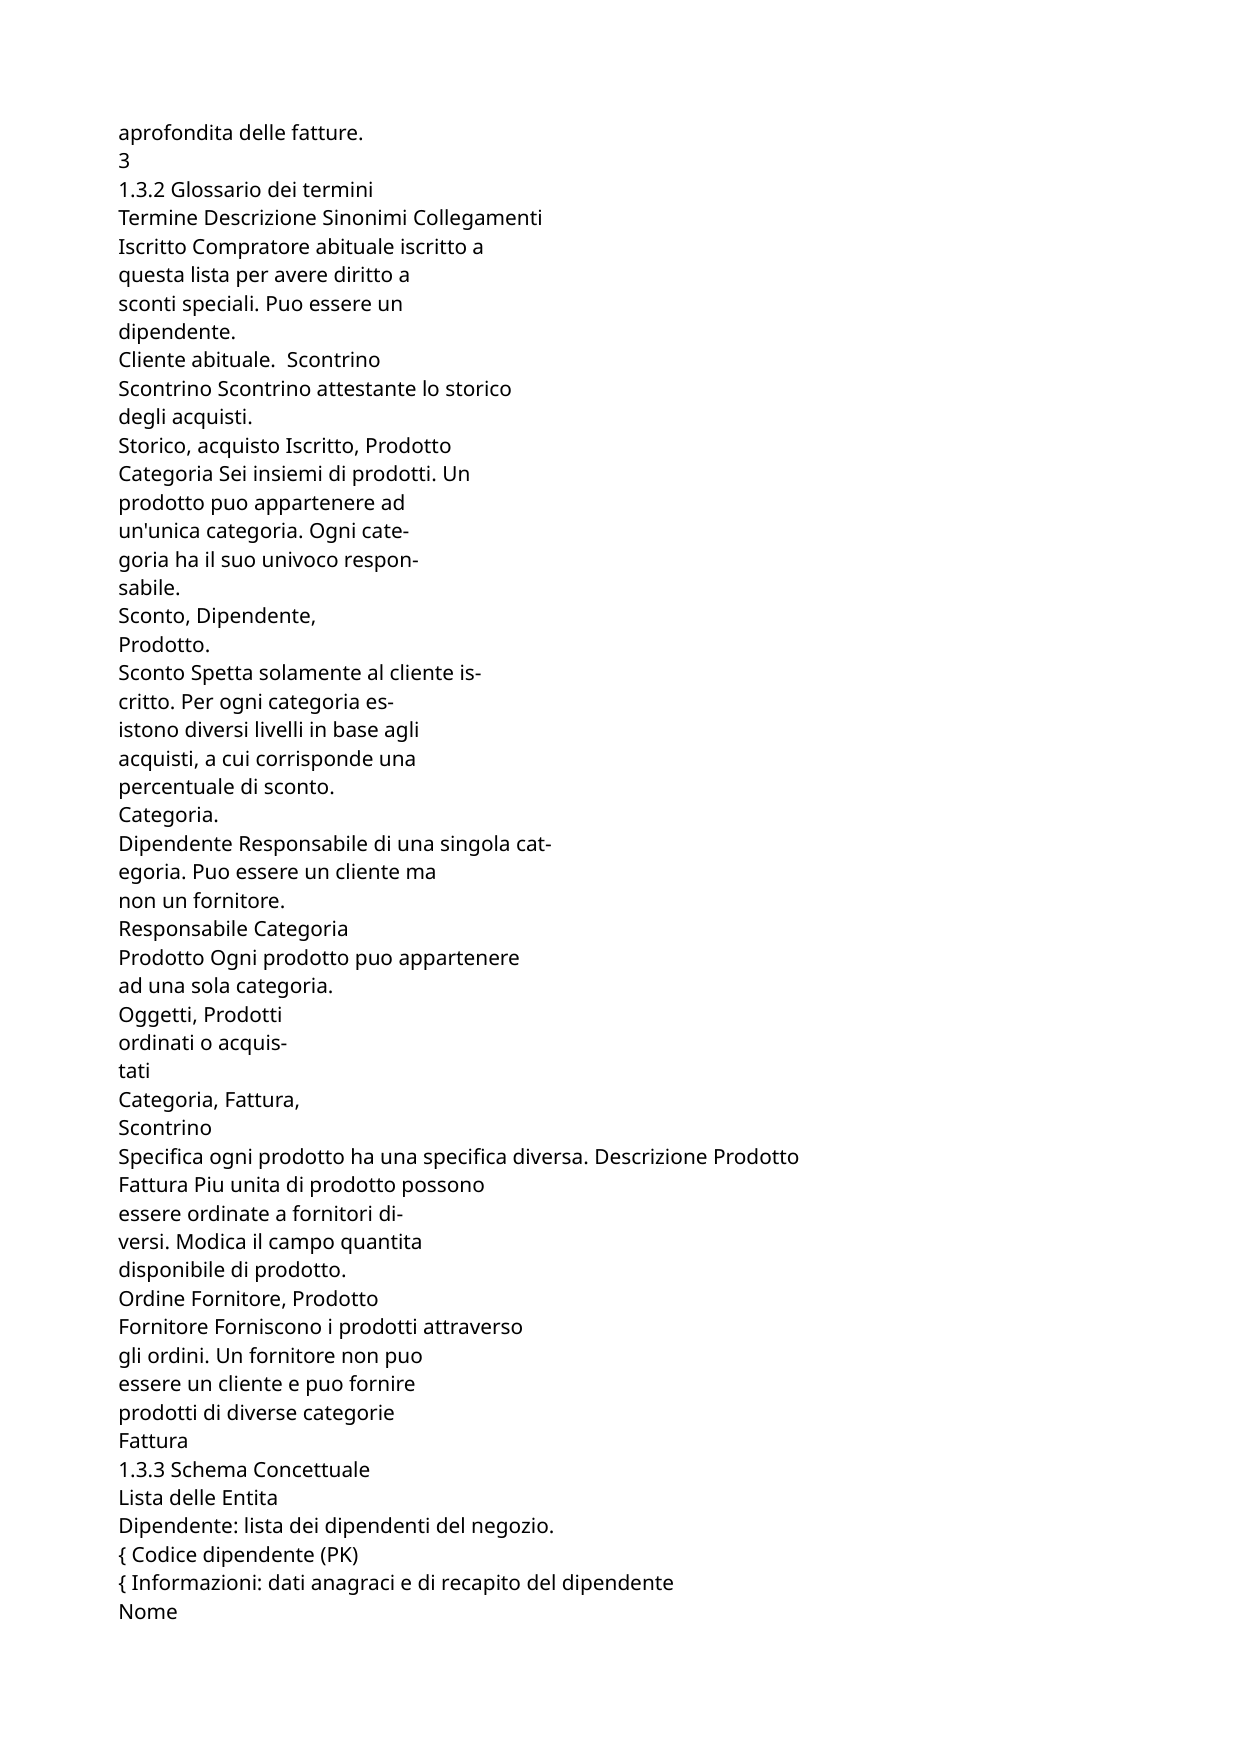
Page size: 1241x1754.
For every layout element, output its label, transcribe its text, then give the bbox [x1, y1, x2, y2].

text 3 [118, 147, 1122, 175]
text tati [118, 1057, 1122, 1085]
text disponibile di prodotto. [118, 1256, 1122, 1284]
text sabile. [118, 573, 1122, 602]
text questa lista per avere diritto a [118, 260, 1122, 289]
text degli acquisti. [118, 402, 1122, 431]
text Categoria. [118, 801, 1122, 829]
text versi. Modica il campo quantita [118, 1227, 1122, 1256]
text dipendente. [118, 317, 1122, 346]
text 1.3.3 Schema Concettuale [118, 1455, 1122, 1483]
text essere ordinate a fornitori di- [118, 1199, 1122, 1227]
text { Informazioni: dati anagraci e di recapito del dipendente [118, 1568, 1122, 1597]
text essere un cliente e puo fornire [118, 1369, 1122, 1398]
text Fattura Piu unita di prodotto possono [118, 1170, 1122, 1199]
text Sconto, Dipendente, [118, 602, 1122, 630]
text { Codice dipendente (PK) [118, 1540, 1122, 1568]
text Cliente abituale. Scontrino [118, 346, 1122, 374]
text Iscritto Compratore abituale iscritto a [118, 232, 1122, 260]
text prodotti di diverse categorie [118, 1398, 1122, 1426]
text Scontrino [118, 1113, 1122, 1142]
text Categoria, Fattura, [118, 1085, 1122, 1113]
text Dipendente Responsabile di una singola cat- [118, 829, 1122, 857]
text goria ha il suo univoco respon- [118, 545, 1122, 573]
text Fornitore Forniscono i prodotti attraverso [118, 1312, 1122, 1341]
text ad una sola categoria. [118, 971, 1122, 1000]
text critto. Per ogni categoria es- [118, 687, 1122, 715]
text Responsabile Categoria [118, 914, 1122, 943]
text egoria. Puo essere un cliente ma [118, 857, 1122, 886]
text Storico, acquisto Iscritto, Prodotto [118, 431, 1122, 459]
text prodotto puo appartenere ad [118, 488, 1122, 516]
text sconti speciali. Puo essere un [118, 289, 1122, 317]
text gli ordini. Un fornitore non puo [118, 1341, 1122, 1369]
text Dipendente: lista dei dipendenti del negozio. [118, 1512, 1122, 1540]
text Categoria Sei insiemi di prodotti. Un [118, 459, 1122, 488]
text Specifica ogni prodotto ha una specifica diversa. Descrizione Prodotto [118, 1142, 1122, 1170]
text Oggetti, Prodotti [118, 1000, 1122, 1028]
text non un fornitore. [118, 886, 1122, 914]
text Nome [118, 1597, 1122, 1625]
text un'unica categoria. Ogni cate- [118, 516, 1122, 545]
text acquisti, a cui corrisponde una [118, 744, 1122, 772]
text Sconto Spetta solamente al cliente is- [118, 658, 1122, 687]
text Prodotto. [118, 630, 1122, 658]
text Fattura [118, 1426, 1122, 1455]
text Scontrino Scontrino attestante lo storico [118, 374, 1122, 402]
text percentuale di sconto. [118, 772, 1122, 801]
text 1.3.2 Glossario dei termini [118, 175, 1122, 203]
text ordinati o acquis- [118, 1028, 1122, 1057]
text Lista delle Entita [118, 1483, 1122, 1512]
text Ordine Fornitore, Prodotto [118, 1284, 1122, 1312]
text aprofondita delle fatture. [118, 118, 1122, 147]
text Termine Descrizione Sinonimi Collegamenti [118, 203, 1122, 232]
text Prodotto Ogni prodotto puo appartenere [118, 943, 1122, 971]
text istono diversi livelli in base agli [118, 715, 1122, 744]
